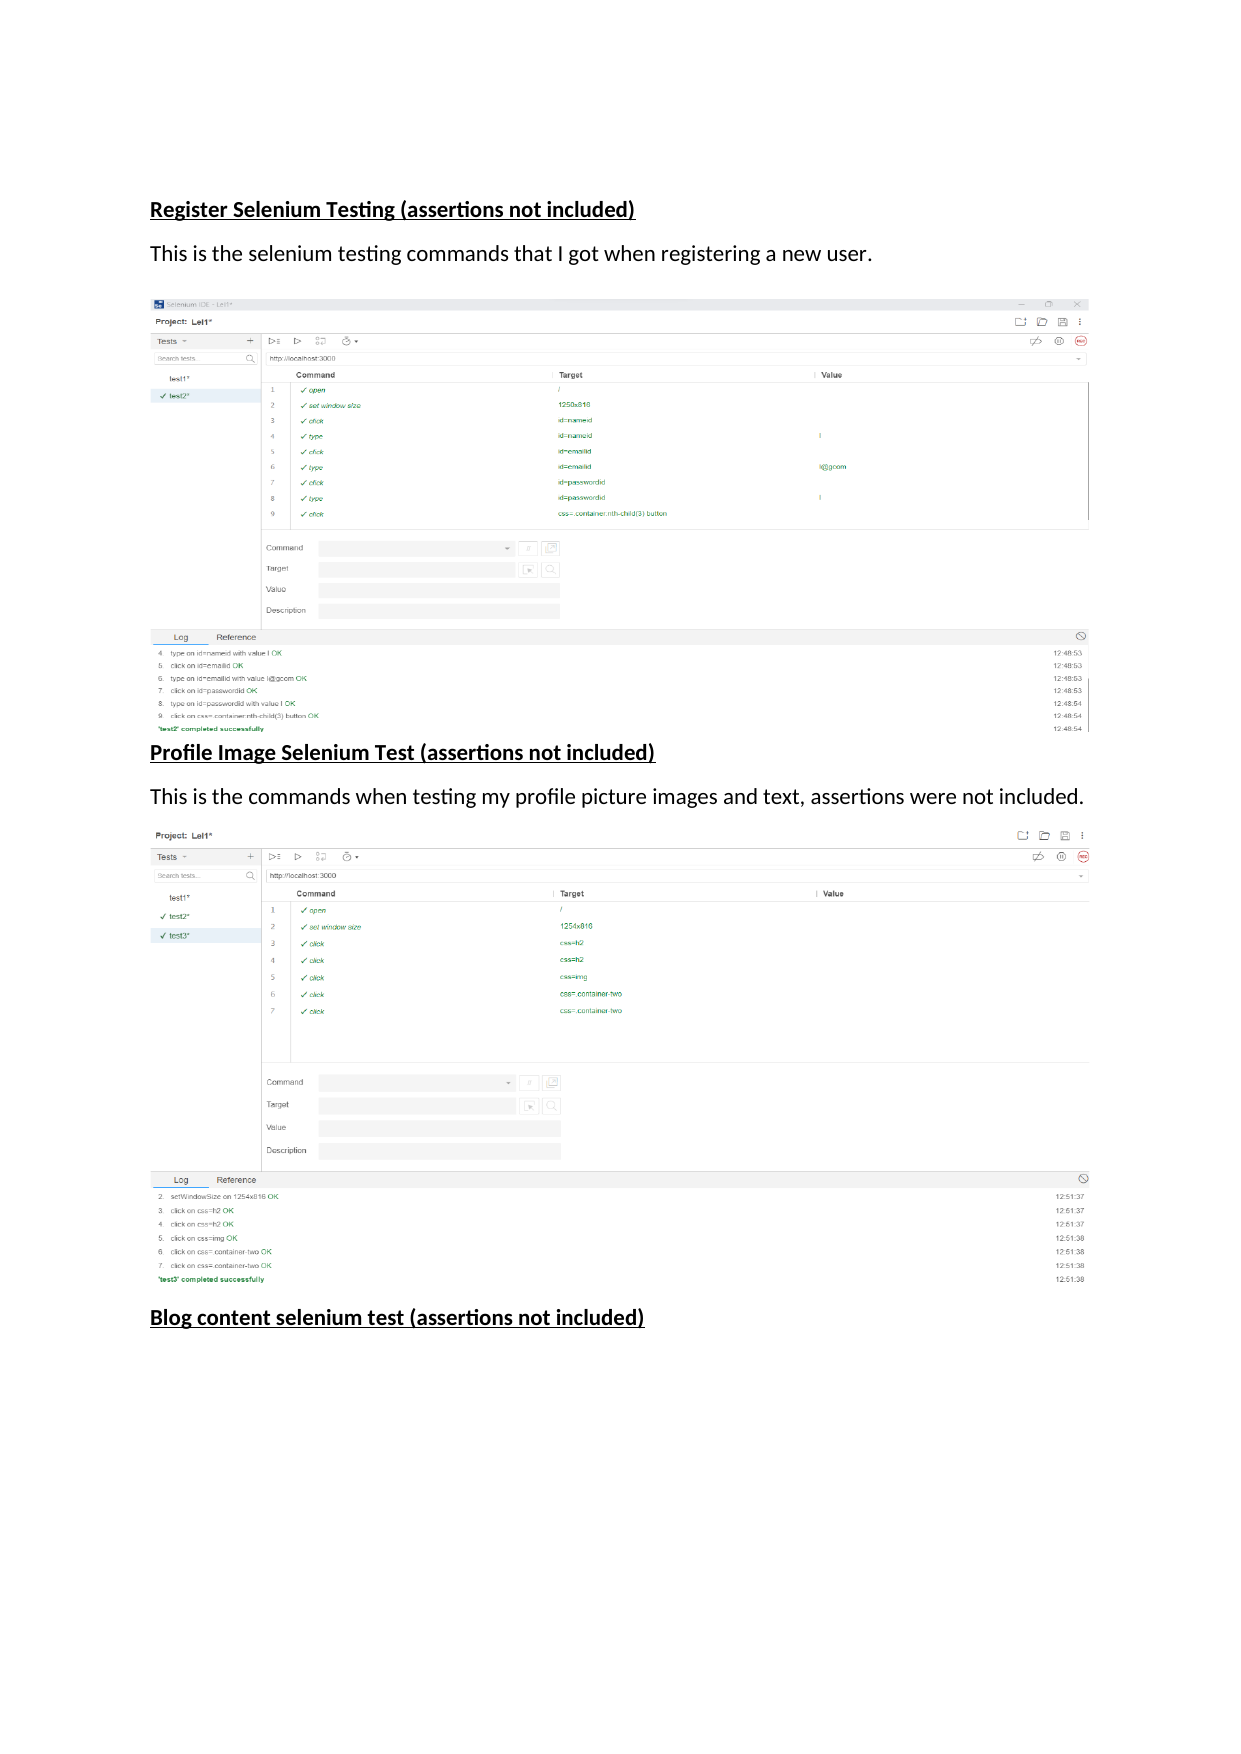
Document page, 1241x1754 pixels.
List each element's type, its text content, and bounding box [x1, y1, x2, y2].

text Blog content selenium test (assertions not included) [150, 1286, 1090, 1331]
text Profile Image Selenium Test (assertions not included) [150, 373, 1090, 766]
text This is the commands when testing my profile picture images and text, assertions were not included. [150, 782, 1090, 810]
text This is the selenium testing commands that I got when registering a new user. [150, 239, 1090, 267]
text Register Selenium Testing (assertions not included) [150, 195, 1090, 223]
